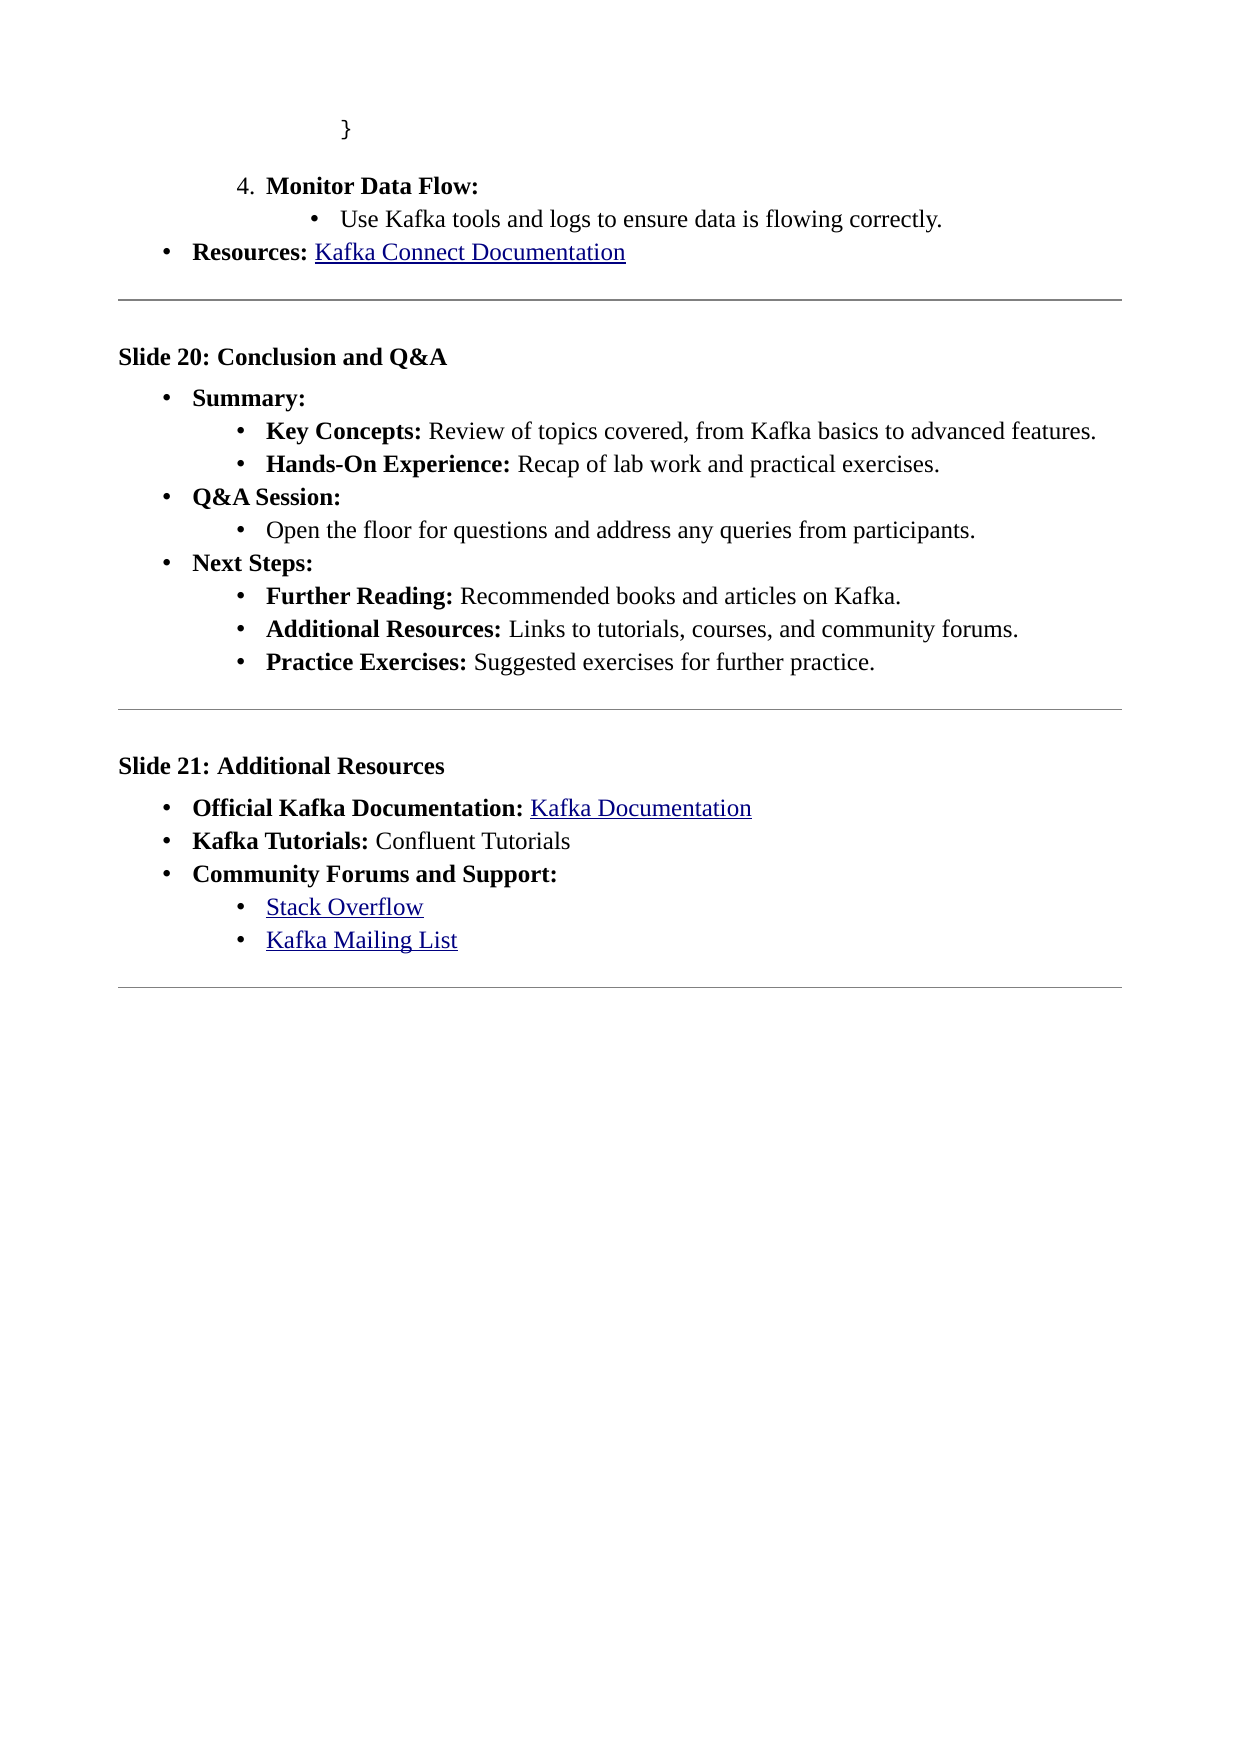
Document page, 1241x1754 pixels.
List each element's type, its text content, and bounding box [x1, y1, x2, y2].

list Use Kafka tools and logs to ensure data is flowing correctly. [310, 204, 1122, 233]
subtitle Slide 20: Conclusion and Q&A [118, 342, 1122, 370]
list Resources: Kafka Connect Documentation [162, 237, 1122, 266]
list Further Reading: Recommended books and articles on Kafka. [236, 581, 1122, 610]
list Community Forums and Support: [162, 859, 1122, 887]
list Open the floor for questions and address any queries from participants. [236, 515, 1122, 544]
list Q&A Session: [162, 482, 1122, 511]
list Stack Overflow [236, 892, 1122, 921]
list Hands-On Experience: Recap of lab work and practical exercises. [236, 449, 1122, 478]
list Monitor Data Flow: [236, 171, 1122, 200]
list Kafka Mailing List [236, 925, 1122, 953]
list Additional Resources: Links to tutorials, courses, and community forums. [236, 614, 1122, 643]
list Next Steps: [162, 548, 1122, 577]
list Summary: [162, 383, 1122, 412]
list Kafka Tutorials: Confluent Tutorials [162, 826, 1122, 854]
subtitle Slide 21: Additional Resources [118, 751, 1122, 780]
list Key Concepts: Review of topics covered, from Kafka basics to advanced features. [236, 416, 1122, 445]
list } [310, 118, 1122, 142]
list Practice Exercises: Suggested exercises for further practice. [236, 647, 1122, 676]
list Official Kafka Documentation: Kafka Documentation [162, 793, 1122, 821]
